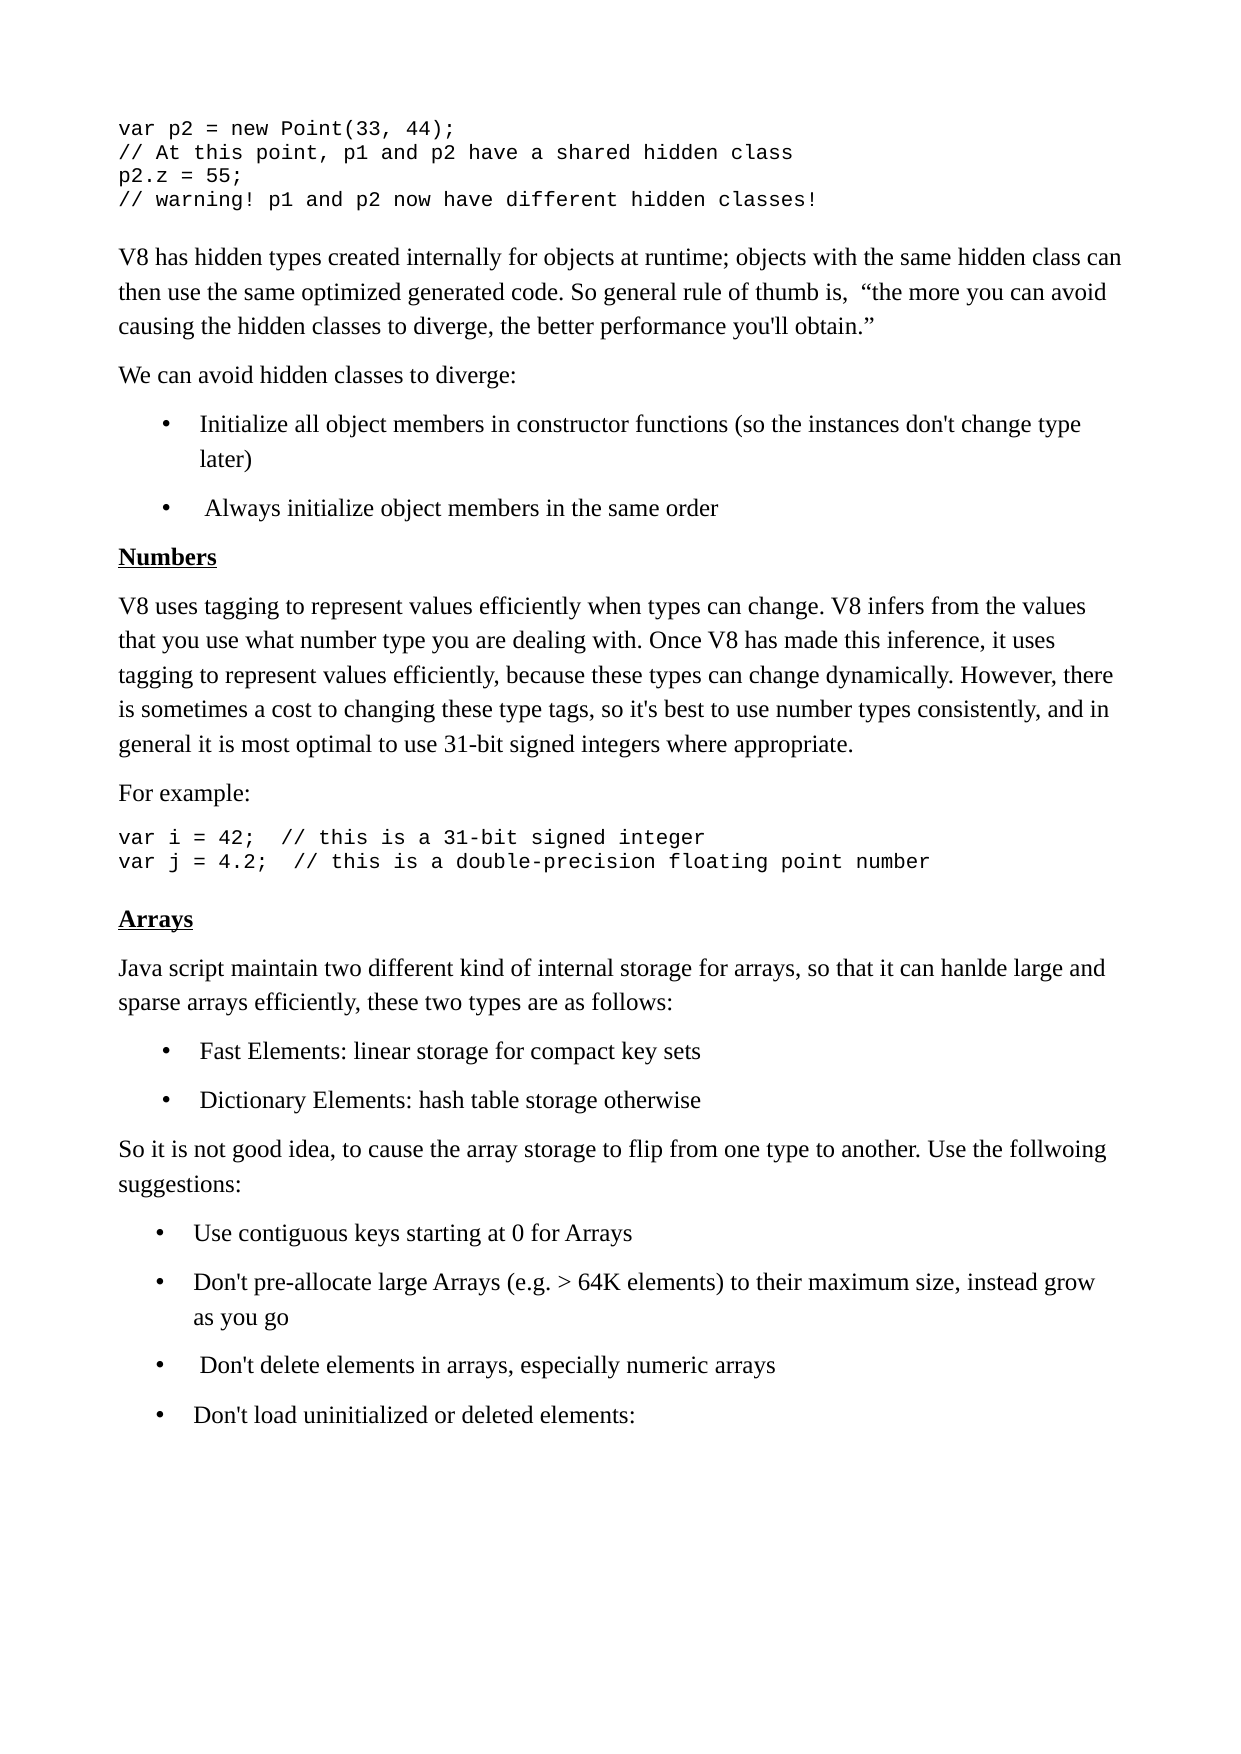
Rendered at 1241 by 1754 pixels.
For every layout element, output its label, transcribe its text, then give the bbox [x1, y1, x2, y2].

text We can avoid hidden classes to diverge: [118, 360, 1122, 389]
text So it is not good idea, to cause the array storage to flip from one type to another. Use the follwoing suggestions: [118, 1134, 1122, 1198]
text var i = 42; // this is a 31-bit signed integer [118, 827, 1122, 851]
text V8 uses tagging to represent values efficiently when types can change. V8 infers from the values that you use what number type you are dealing with. Once V8 has made this inference, it uses tagging to represent values efficiently, because these types can change dynamically. However, there is sometimes a cost to changing these type tags, so it's best to use number types consistently, and in general it is most optimal to use 31-bit signed integers where appropriate. [118, 591, 1122, 758]
text var p2 = new Point(33, 44); [118, 118, 1122, 142]
list Don't pre-allocate large Arrays (e.g. > 64K elements) to their maximum size, instead grow as you go [156, 1267, 1122, 1330]
list Don't delete elements in arrays, especially numeric arrays [156, 1351, 1122, 1379]
list Fast Elements: linear storage for compact key sets [162, 1036, 1122, 1065]
list Initialize all object members in constructor functions (so the instances don't change type later) [162, 409, 1122, 472]
text V8 has hidden types created internally for objects at runtime; objects with the same hidden class can then use the same optimized generated code. So general rule of thumb is, “the more you can avoid causing the hidden classes to diverge, the better performance you'll obtain.” [118, 242, 1122, 340]
list Don't load uninitialized or deleted elements: [156, 1400, 1122, 1428]
text Arrays [118, 904, 1122, 932]
text var j = 4.2; // this is a double-precision floating point number [118, 851, 1122, 874]
list Always initialize object members in the same order [162, 493, 1122, 522]
text Numbers [118, 542, 1122, 571]
text Java script maintain two different kind of internal storage for arrays, so that it can hanlde large and sparse arrays efficiently, these two types are as follows: [118, 953, 1122, 1016]
text p2.z = 55; [118, 165, 1122, 189]
list Dictionary Elements: hash table storage otherwise [162, 1085, 1122, 1114]
list Use contiguous keys starting at 0 for Arrays [156, 1218, 1122, 1247]
text // At this point, p1 and p2 have a shared hidden class [118, 142, 1122, 165]
text // warning! p1 and p2 now have different hidden classes! [118, 189, 1122, 213]
text For example: [118, 778, 1122, 807]
